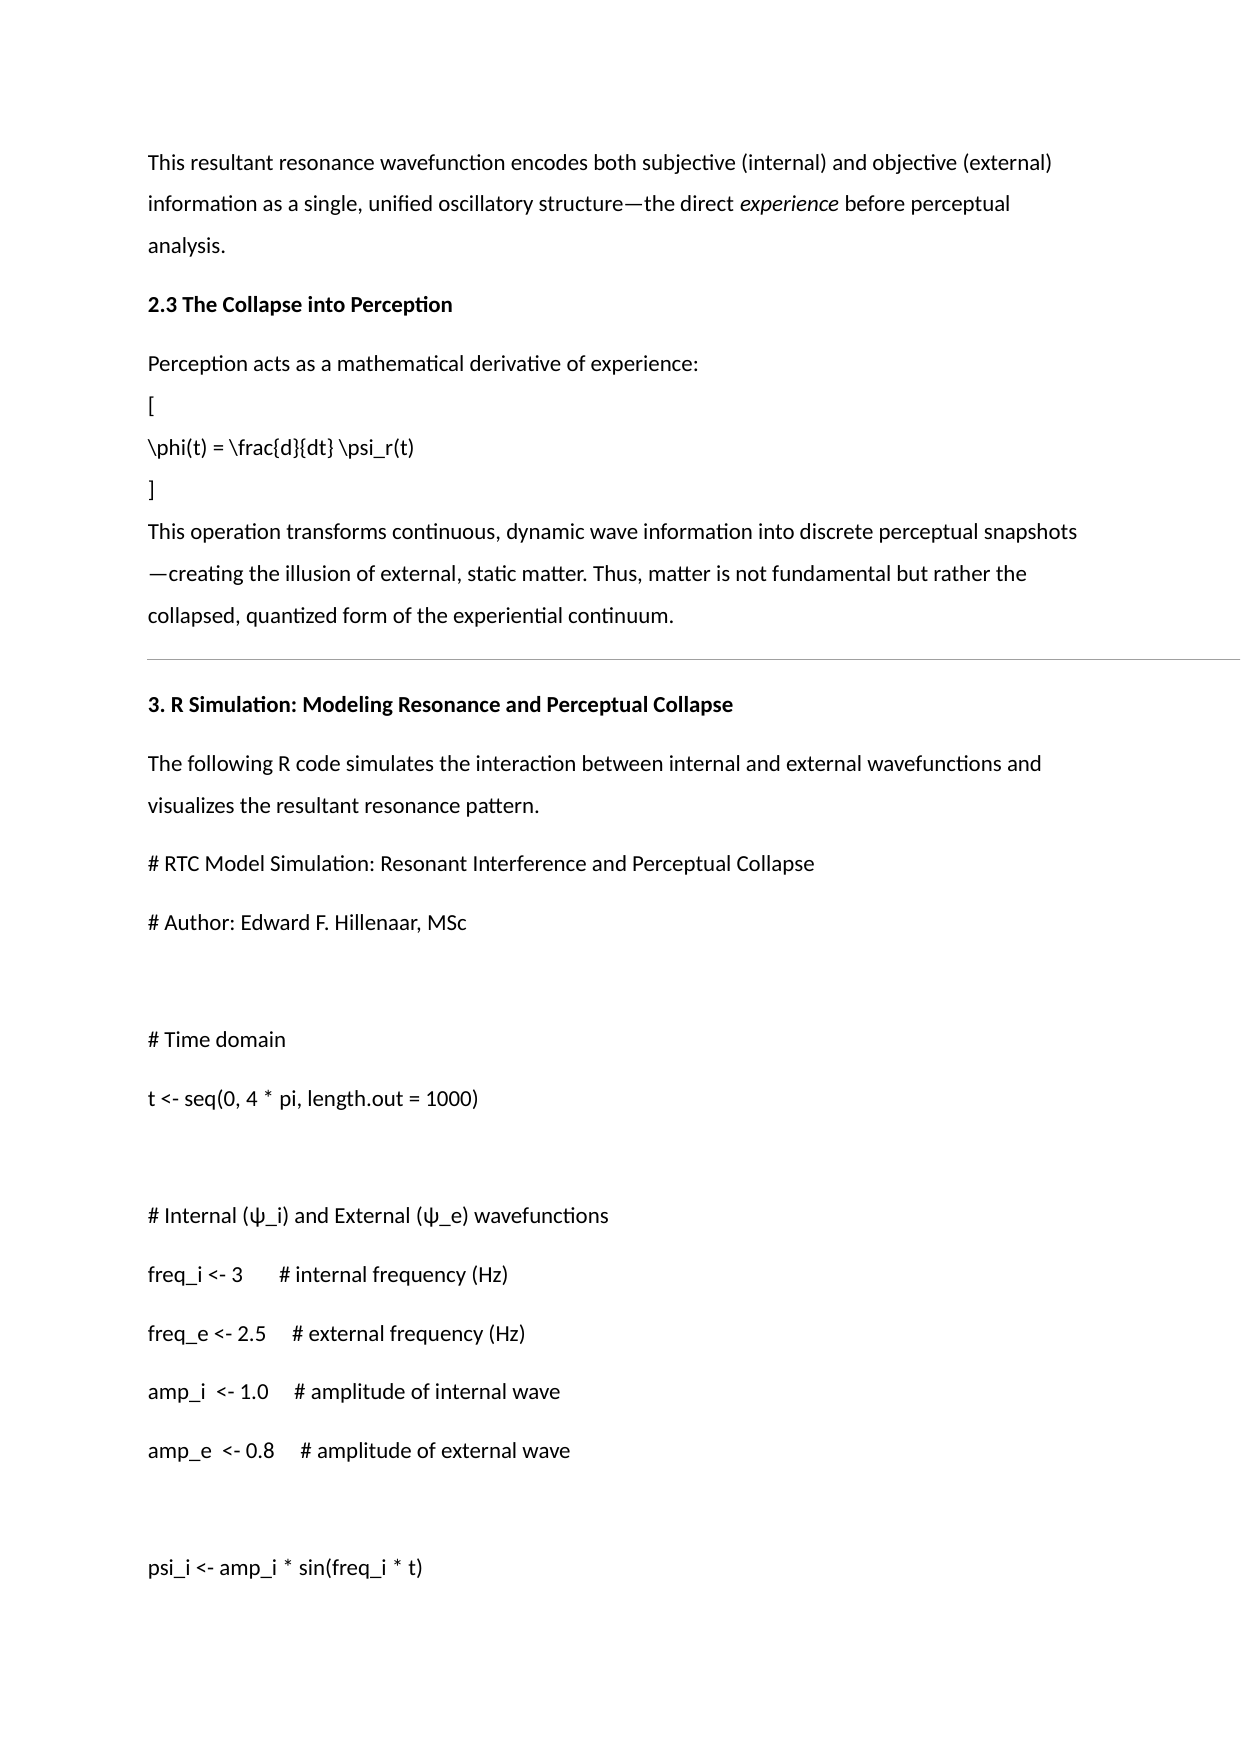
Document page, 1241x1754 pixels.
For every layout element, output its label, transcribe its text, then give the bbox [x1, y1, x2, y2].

text # RTC Model Simulation: Resonant Interference and Perceptual Collapse [148, 849, 1093, 878]
text amp_i <- 1.0 # amplitude of internal wave [148, 1377, 1093, 1405]
text Perception acts as a mathematical derivative of experience: [ \phi(t) = \frac{d}{dt} \psi_r(t) ] This operation transforms continuous, dynamic wave information into discrete perceptual snapshots—creating the illusion of external, static matter. Thus, matter is not fundamental but rather the collapsed, quantized form of the experiential continuum. [148, 349, 1093, 629]
text t <- seq(0, 4 * pi, length.out = 1000) [148, 1084, 1093, 1112]
text # Time domain [148, 1026, 1093, 1053]
text # Author: Edward F. Hillenaar, MSc [148, 908, 1093, 936]
text 2.3 The Collapse into Perception [148, 290, 1093, 318]
text The following R code simulates the interaction between internal and external wavefunctions and visualizes the resultant resonance pattern. [148, 749, 1093, 819]
text 3. R Simulation: Modeling Resonance and Perceptual Collapse [148, 690, 1093, 718]
text # Internal (ψ_i) and External (ψ_e) wavefunctions [148, 1201, 1093, 1229]
text freq_i <- 3 # internal frequency (Hz) [148, 1260, 1093, 1288]
text amp_e <- 0.8 # amplitude of external wave [148, 1436, 1093, 1464]
text freq_e <- 2.5 # external frequency (Hz) [148, 1319, 1093, 1347]
text This resultant resonance wavefunction encodes both subjective (internal) and objective (external) information as a single, unified oscillatory structure—the direct experience before perceptual analysis. [148, 148, 1093, 259]
text psi_i <- amp_i * sin(freq_i * t) [148, 1553, 1093, 1581]
